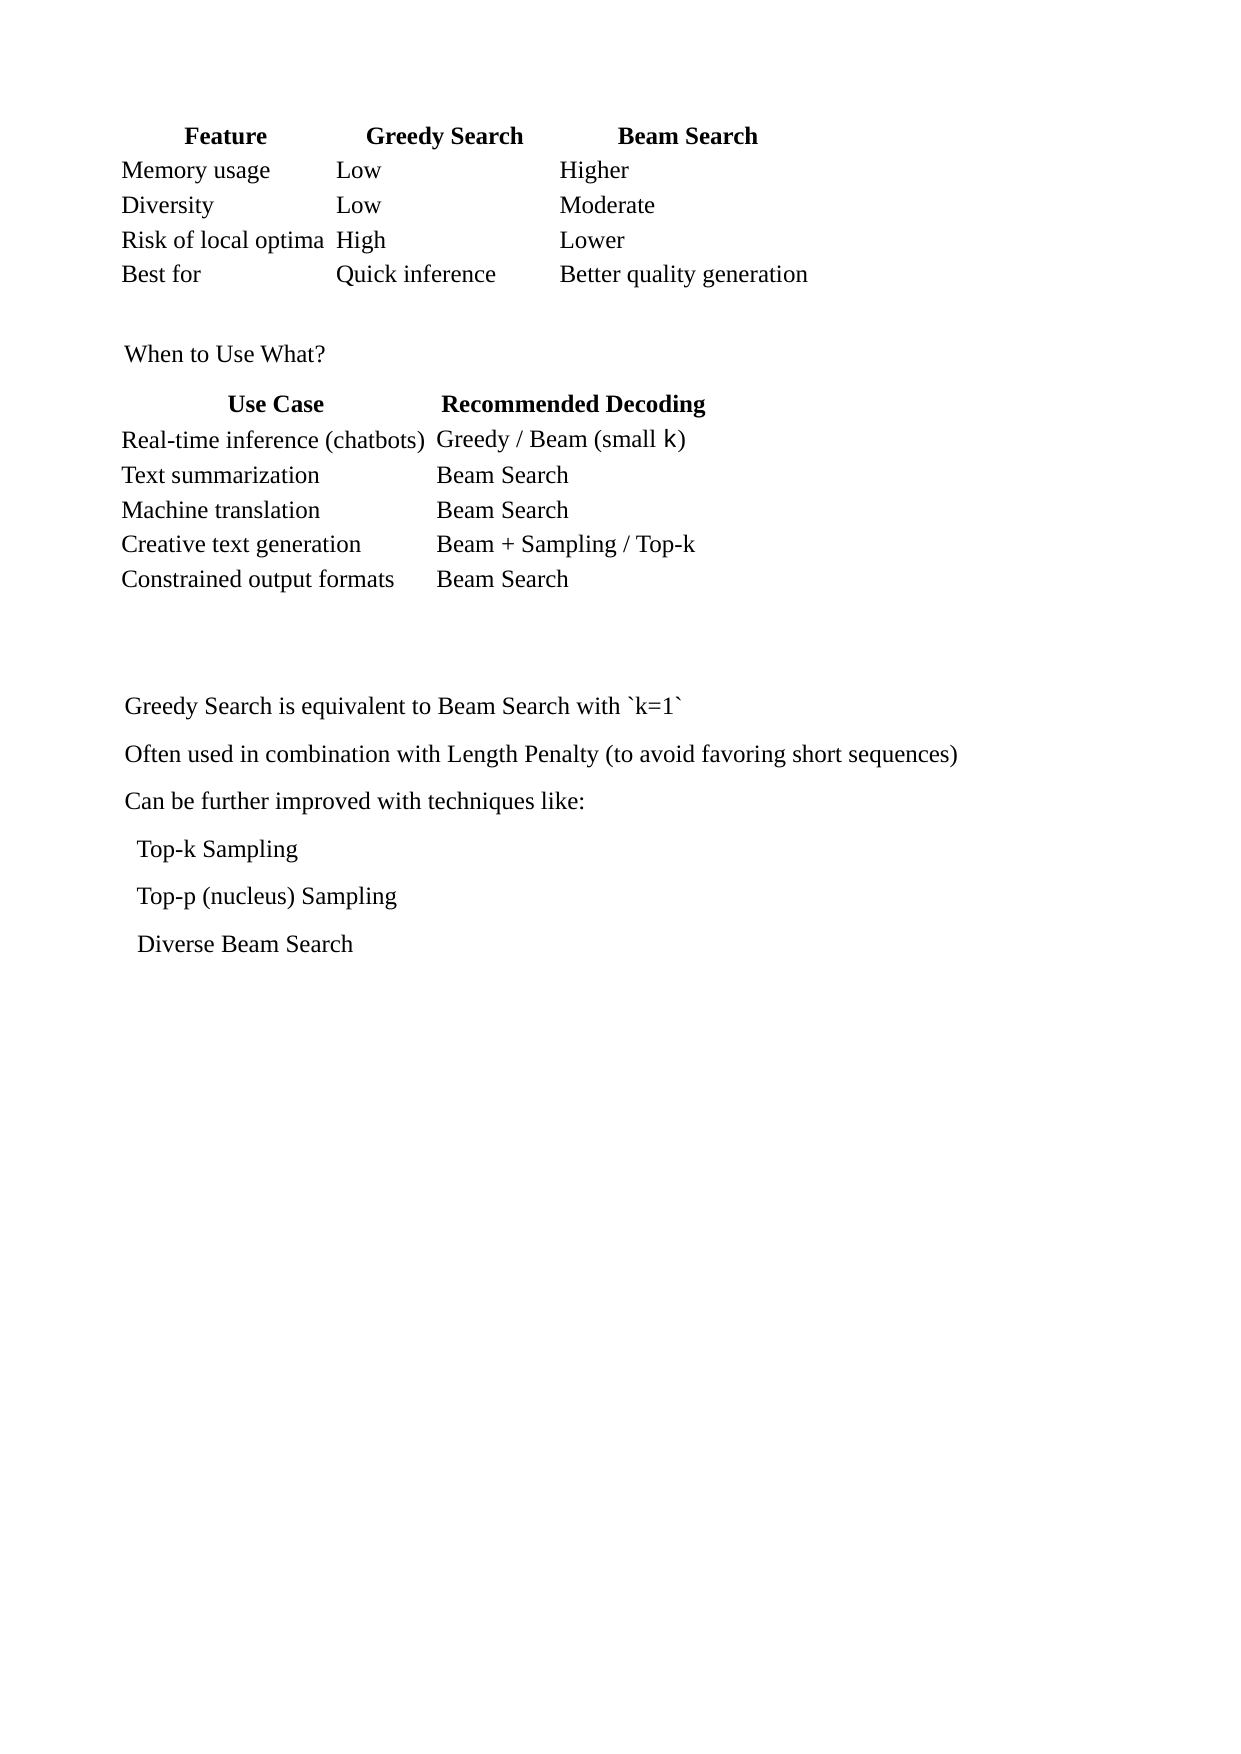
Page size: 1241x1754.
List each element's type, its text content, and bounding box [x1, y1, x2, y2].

text Can be further improved with techniques like: [118, 786, 1122, 815]
table_cell Lower [556, 222, 819, 256]
table_cell High [333, 222, 556, 256]
table_cell Beam Search [433, 561, 713, 596]
table_cell Beam Search [433, 458, 713, 492]
table_cell Quick inference [333, 256, 556, 291]
table_cell Real-time inference (chatbots) [118, 421, 433, 457]
table_cell Low [333, 187, 556, 222]
table_cell Better quality generation [556, 256, 819, 291]
table_cell Text summarization [118, 458, 433, 492]
table_cell Constrained output formats [118, 561, 433, 596]
table_cell Moderate [556, 187, 819, 222]
table_cell Best for [118, 256, 333, 291]
table_header Use Case [118, 386, 433, 421]
text Greedy Search is equivalent to Beam Search with `k=1` [118, 691, 1122, 720]
text Top-p (nucleus) Sampling [118, 881, 1122, 910]
table_cell Creative text generation [118, 527, 433, 561]
table_header Feature [118, 118, 333, 153]
text Often used in combination with Length Penalty (to avoid favoring short sequences) [118, 739, 1122, 767]
table_cell Risk of local optima [118, 222, 333, 256]
table_cell Higher [556, 153, 819, 187]
text When to Use What? [118, 339, 1122, 367]
text Top-k Sampling [118, 834, 1122, 863]
table_cell Low [333, 153, 556, 187]
table_cell Machine translation [118, 492, 433, 527]
table_header Recommended Decoding [433, 386, 713, 421]
table_cell Beam + Sampling / Top-k [433, 527, 713, 561]
table_cell Beam Search [433, 492, 713, 527]
table_header Greedy Search [333, 118, 556, 153]
table_cell Memory usage [118, 153, 333, 187]
table_cell Diversity [118, 187, 333, 222]
table_cell Greedy / Beam (small k) [433, 421, 713, 457]
text Diverse Beam Search [118, 929, 1122, 958]
table_header Beam Search [556, 118, 819, 153]
